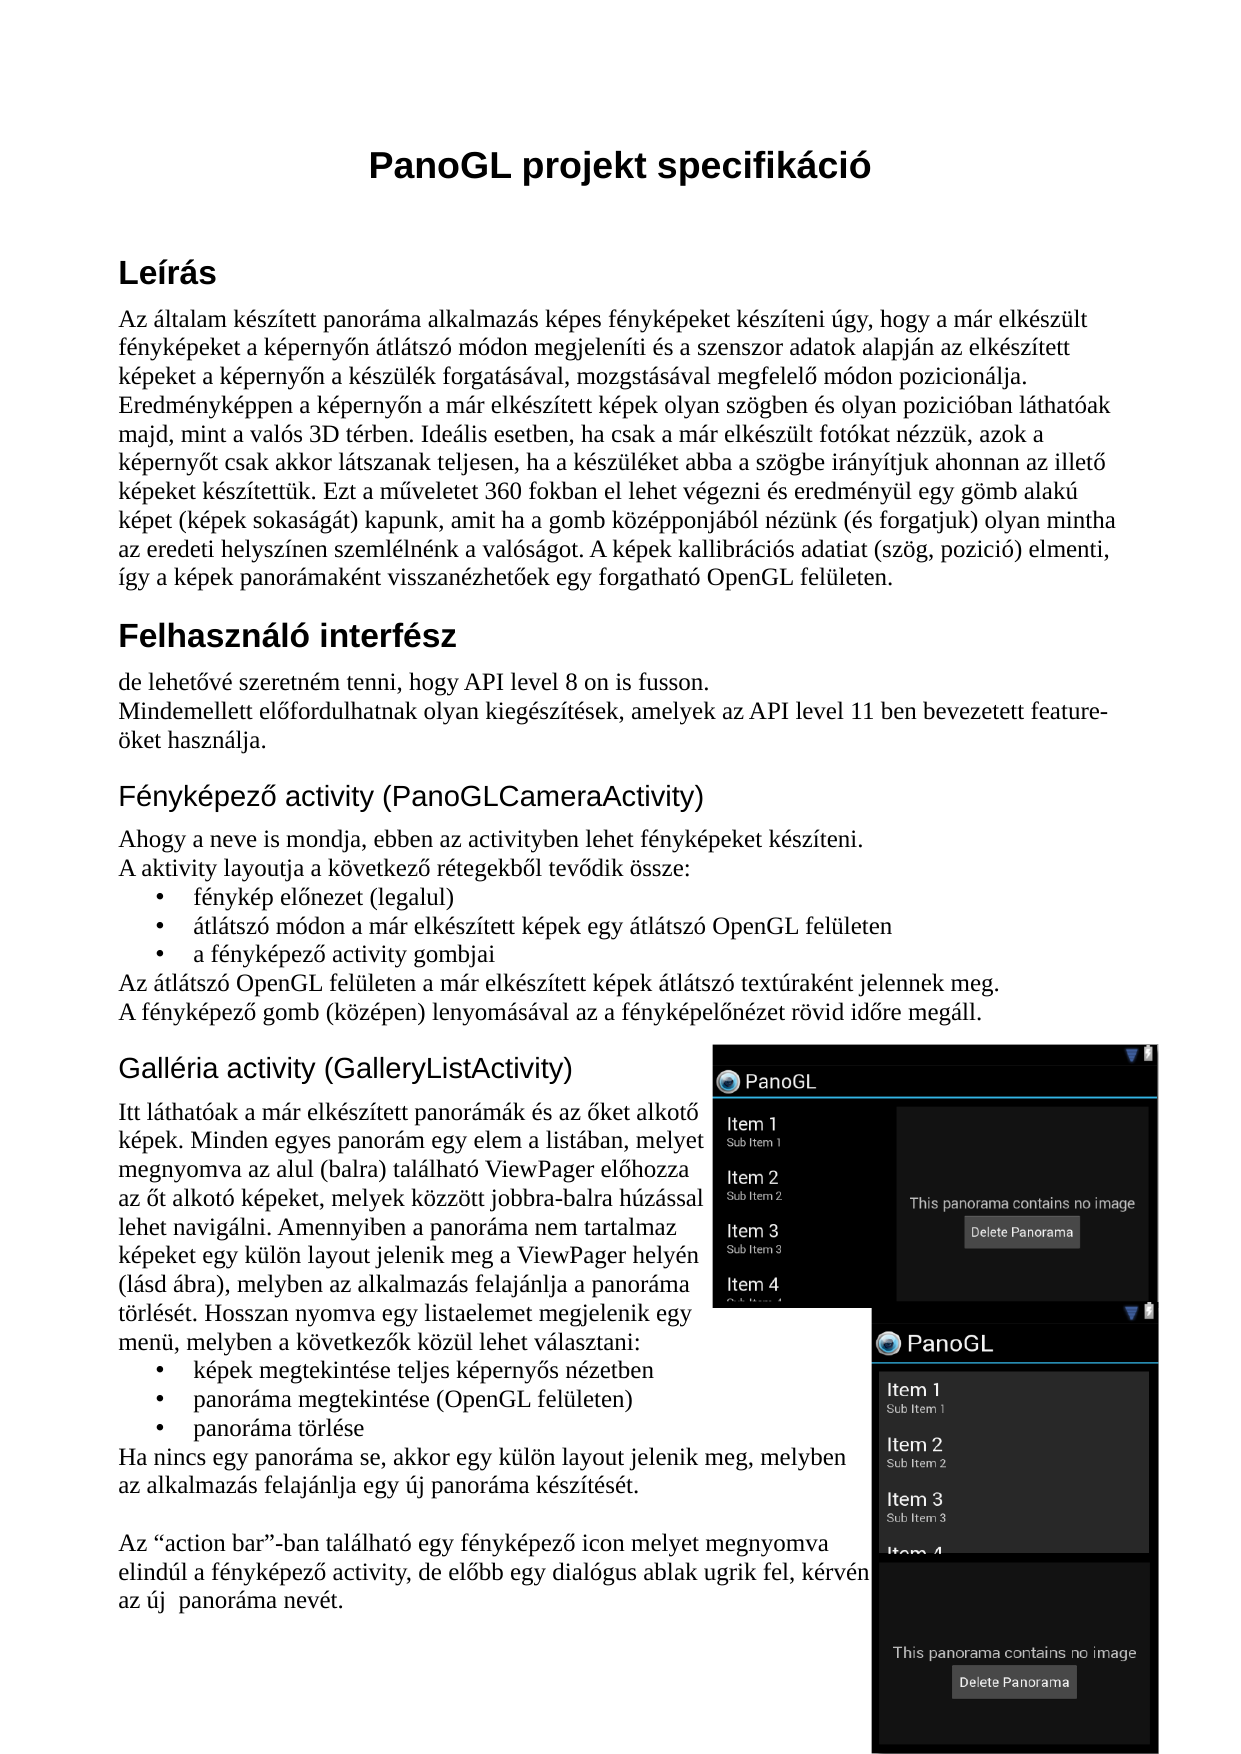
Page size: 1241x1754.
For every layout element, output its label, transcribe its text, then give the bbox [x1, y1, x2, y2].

list fénykép előnezet (legalul) [156, 882, 1122, 911]
subtitle Galléria activity (GalleryListActivity) [118, 1051, 712, 1084]
picture [712, 1044, 1159, 1754]
text Az “action bar”-ban található egy fényképező icon melyet megnyomva elindúl a fényképező activity, de előbb egy dialógus ablak ugrik fel, kérvén az új panoráma nevét. [118, 1528, 871, 1614]
list panoráma törlése [156, 1413, 871, 1442]
list panoráma megtekintése (OpenGL felületen) [156, 1384, 871, 1413]
text Eredményképpen a képernyőn a már elkészített képek olyan szögben és olyan pozicióban láthatóak majd, mint a valós 3D térben. Ideális esetben, ha csak a már elkészült fotókat nézzük, azok a képernyőt csak akkor látszanak teljesen, ha a készüléket abba a szögbe irányítjuk ahonnan az illető képeket készítettük. Ezt a műveletet 360 fokban el lehet végezni és eredményül egy gömb alakú képet (képek sokaságát) kapunk, amit ha a gomb középponjából nézünk (és forgatjuk) olyan mintha az eredeti helyszínen szemlélnénk a valóságot. A képek kallibrációs adatiat (szög, pozició) elmenti, így a képek panorámaként visszanézhetőek egy forgatható OpenGL felületen. [118, 390, 1122, 591]
list a fényképező activity gombjai [156, 939, 1122, 968]
text A aktivity layoutja a következő rétegekből tevődik össze: [118, 853, 1122, 882]
text Itt láthatóak a már elkészített panorámák és az őket alkotő képek. Minden egyes panorám egy elem a listában, melyet megnyomva az alul (balra) található ViewPager előhozza az őt alkotó képeket, melyek közzött jobbra-balra húzással lehet navigálni. Amennyiben a panoráma nem tartalmaz képeket egy külön layout jelenik meg a ViewPager helyén (lásd ábra), melyben az alkalmazás felajánlja a panoráma törlését. Hosszan nyomva egy listaelemet megjelenik egy menü, melyben a következők közül lehet választani: [118, 1097, 871, 1356]
text Mindemellett előfordulhatnak olyan kiegészítések, amelyek az API level 11 ben bevezetett feature-öket használja. [118, 696, 1122, 753]
text de lehetővé szeretném tenni, hogy API level 8 on is fusson. [118, 667, 1122, 696]
subtitle Felhasználó interfész [118, 616, 1122, 655]
list képek megtekintése teljes képernyős nézetben [156, 1356, 871, 1384]
text A fényképező gomb (középen) lenyomásával az a fényképelőnézet rövid időre megáll. [118, 997, 1122, 1026]
subtitle Leírás [118, 252, 1122, 291]
list átlátszó módon a már elkészített képek egy átlátszó OpenGL felületen [156, 911, 1122, 939]
text Az átlátszó OpenGL felületen a már elkészített képek átlátszó textúraként jelennek meg. [118, 968, 1122, 997]
text Ha nincs egy panoráma se, akkor egy külön layout jelenik meg, melyben az alkalmazás felajánlja egy új panoráma készítését. [118, 1442, 871, 1499]
text Az általam készített panoráma alkalmazás képes fényképeket készíteni úgy, hogy a már elkészült fényképeket a képernyőn átlátszó módon megjeleníti és a szenszor adatok alapján az elkészített képeket a képernyőn a készülék forgatásával, mozgstásával megfelelő módon pozicionálja. [118, 304, 1122, 390]
text Ahogy a neve is mondja, ebben az activityben lehet fényképeket készíteni. [118, 824, 1122, 853]
title PanoGL projekt specifikáció [118, 143, 1122, 186]
subtitle Fényképező activity (PanoGLCameraActivity) [118, 778, 1122, 812]
